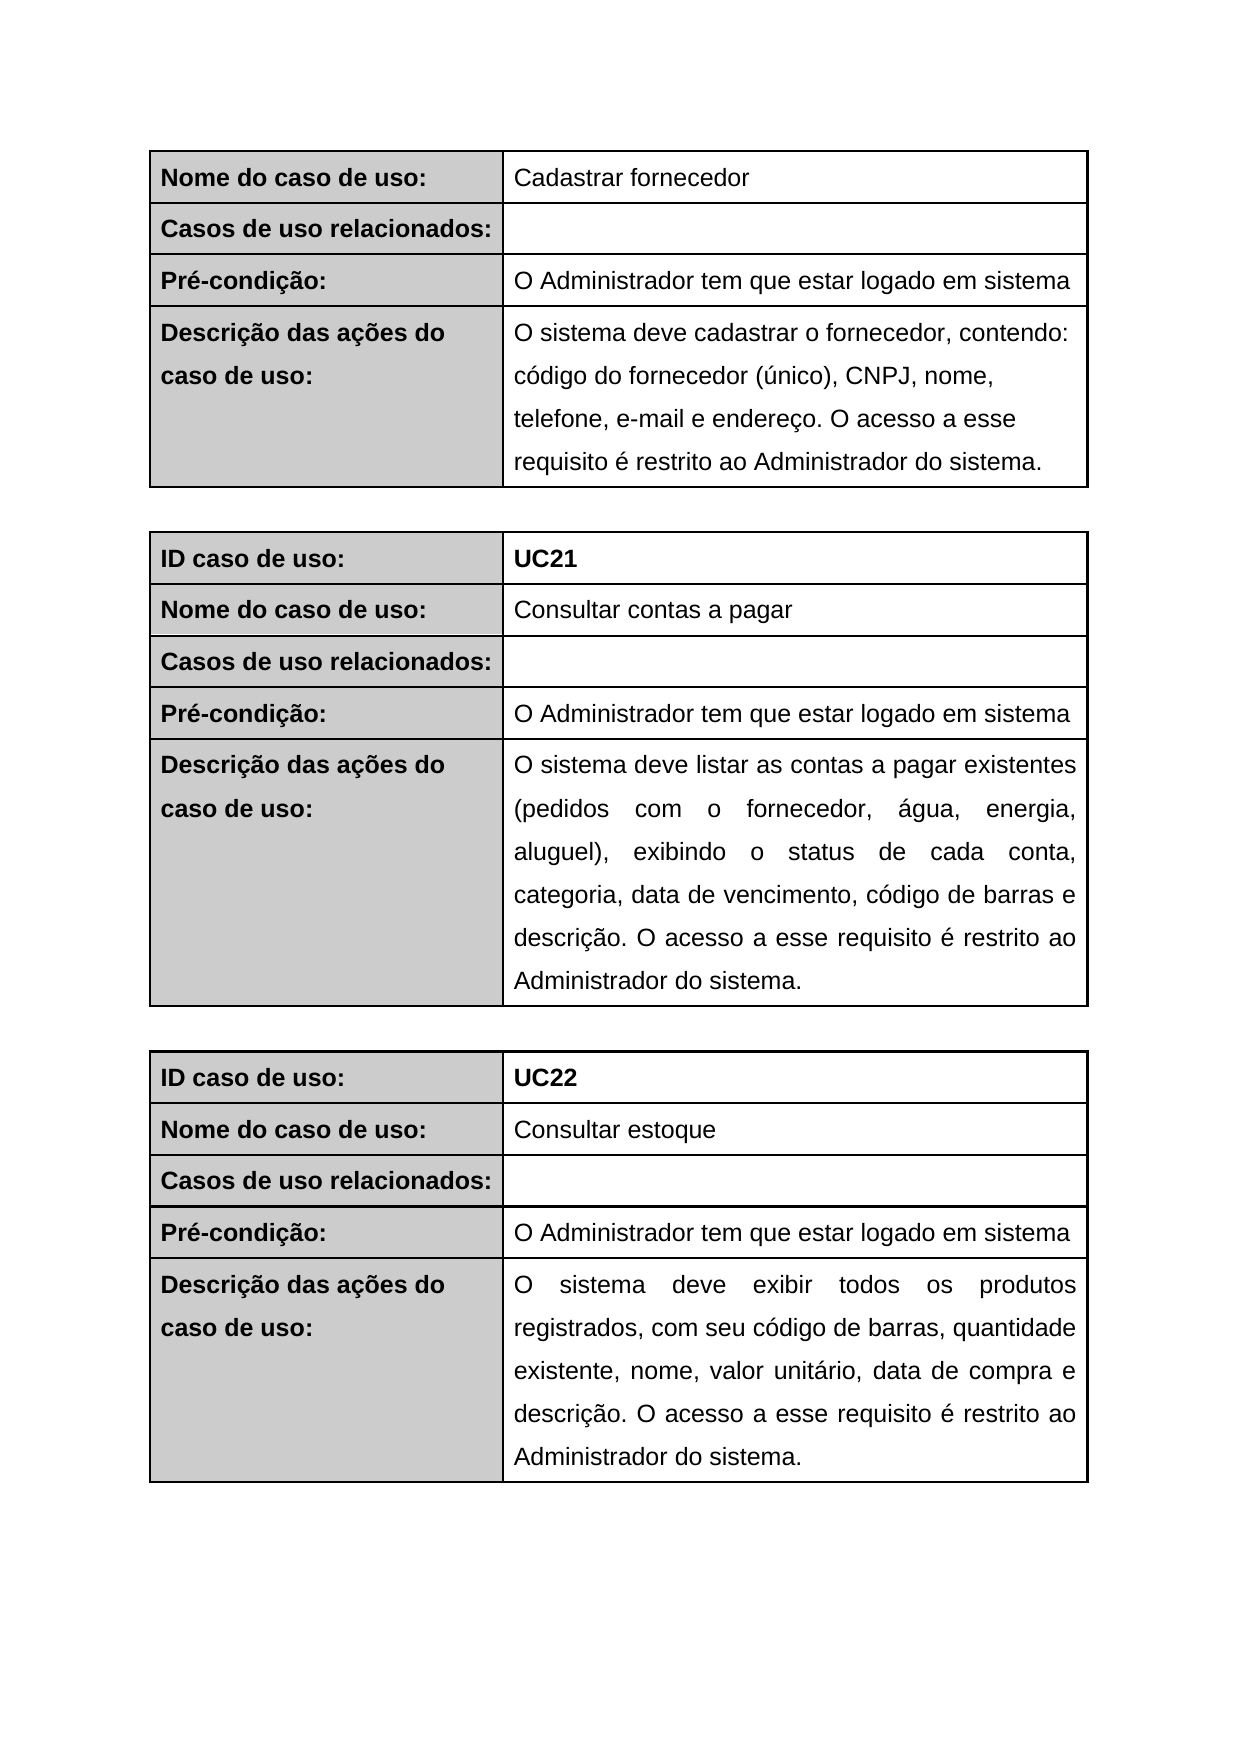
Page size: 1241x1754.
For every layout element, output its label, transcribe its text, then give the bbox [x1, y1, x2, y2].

table_cell Cadastrar fornecedor [504, 152, 1086, 202]
table_cell O Administrador tem que estar logado em sistema [504, 688, 1086, 738]
table_header UC21 [504, 533, 1086, 583]
table_cell Casos de uso relacionados: [151, 1156, 502, 1205]
table_cell O sistema deve cadastrar o fornecedor, contendo: código do fornecedor (único), CNPJ, nome, telefone, e-mail e endereço. O acesso a esse requisito é restrito ao Administrador do sistema. [504, 307, 1086, 486]
table_header UC22 [504, 1053, 1086, 1102]
table_cell Pré-condição: [151, 688, 502, 738]
table_cell Nome do caso de uso: [151, 585, 502, 634]
table_cell O Administrador tem que estar logado em sistema [504, 255, 1086, 305]
table_cell Descrição das ações do caso de uso: [151, 1259, 502, 1481]
table_cell [504, 204, 1086, 253]
table_header ID caso de uso: [151, 533, 502, 583]
table_cell Pré-condição: [151, 1208, 502, 1257]
table_cell Descrição das ações do caso de uso: [151, 307, 502, 486]
table_cell Consultar contas a pagar [504, 585, 1086, 634]
table_cell O Administrador tem que estar logado em sistema [504, 1208, 1086, 1257]
table_cell O sistema deve listar as contas a pagar existentes (pedidos com o fornecedor, água, energia, aluguel), exibindo o status de cada conta, categoria, data de vencimento, código de barras e descrição. O acesso a esse requisito é restrito ao Administrador do sistema. [504, 740, 1086, 1005]
table_header ID caso de uso: [151, 1053, 502, 1102]
table_cell Casos de uso relacionados: [151, 637, 502, 686]
table_cell Casos de uso relacionados: [151, 204, 502, 253]
table_cell Nome do caso de uso: [151, 1104, 502, 1154]
table_cell [504, 1156, 1086, 1205]
table_cell Pré-condição: [151, 255, 502, 305]
table_cell [504, 637, 1086, 686]
table_cell Descrição das ações do caso de uso: [151, 740, 502, 1005]
table_cell Consultar estoque [504, 1104, 1086, 1154]
table_cell Nome do caso de uso: [151, 152, 502, 202]
table_cell O sistema deve exibir todos os produtos registrados, com seu código de barras, quantidade existente, nome, valor unitário, data de compra e descrição. O acesso a esse requisito é restrito ao Administrador do sistema. [504, 1259, 1086, 1481]
